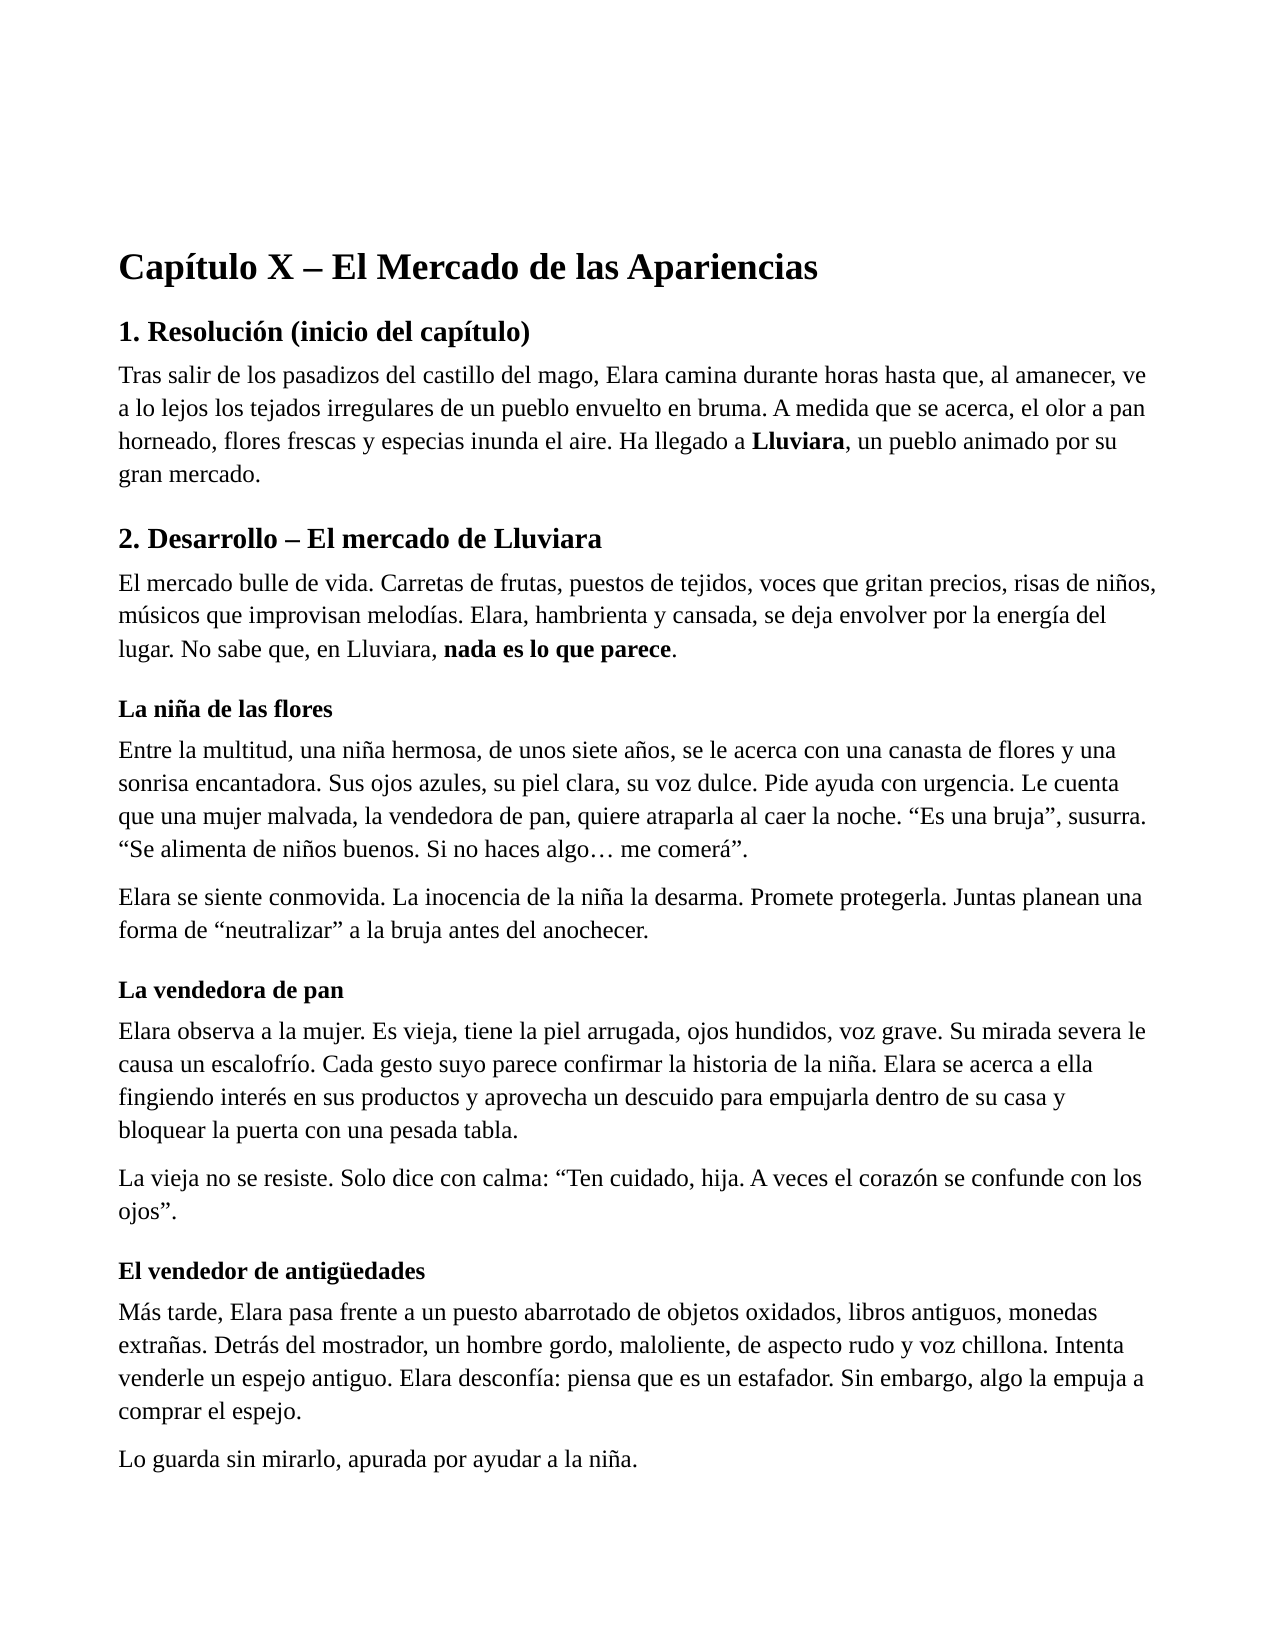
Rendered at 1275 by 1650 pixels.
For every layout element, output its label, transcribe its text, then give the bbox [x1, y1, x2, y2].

subtitle El vendedor de antigüedades [118, 1256, 1157, 1284]
text Lo guarda sin mirarlo, apurada por ayudar a la niña. [118, 1444, 1157, 1472]
subtitle La niña de las flores [118, 694, 1157, 722]
text Elara se siente conmovida. La inocencia de la niña la desarma. Promete protegerla. Juntas planean una forma de “neutralizar” a la bruja antes del anochecer. [118, 882, 1157, 943]
text La vieja no se resiste. Solo dice con calma: “Ten cuidado, hija. A veces el corazón se confunde con los ojos”. [118, 1163, 1157, 1224]
subtitle Capítulo X – El Mercado de las Apariencias [118, 244, 1157, 287]
text Tras salir de los pasadizos del castillo del mago, Elara camina durante horas hasta que, al amanecer, ve a lo lejos los tejados irregulares de un pueblo envuelto en bruma. A medida que se acerca, el olor a pan horneado, flores frescas y especias inunda el aire. Ha llegado a Lluviara, un pueblo animado por su gran mercado. [118, 360, 1157, 488]
text Elara observa a la mujer. Es vieja, tiene la piel arrugada, ojos hundidos, voz grave. Su mirada severa le causa un escalofrío. Cada gesto suyo parece confirmar la historia de la niña. Elara se acerca a ella fingiendo interés en sus productos y aprovecha un descuido para empujarla dentro de su casa y bloquear la puerta con una pesada tabla. [118, 1016, 1157, 1144]
subtitle La vendedora de pan [118, 975, 1157, 1003]
subtitle 1. Resolución (inicio del capítulo) [118, 314, 1157, 348]
text El mercado bulle de vida. Carretas de frutas, puestos de tejidos, voces que gritan precios, risas de niños, músicos que improvisan melodías. Elara, hambrienta y cansada, se deja envolver por la energía del lugar. No sabe que, en Lluviara, nada es lo que parece. [118, 568, 1157, 662]
text Más tarde, Elara pasa frente a un puesto abarrotado de objetos oxidados, libros antiguos, monedas extrañas. Detrás del mostrador, un hombre gordo, maloliente, de aspecto rudo y voz chillona. Intenta venderle un espejo antiguo. Elara desconfía: piensa que es un estafador. Sin embargo, algo la empuja a comprar el espejo. [118, 1297, 1157, 1425]
text Entre la multitud, una niña hermosa, de unos siete años, se le acerca con una canasta de flores y una sonrisa encantadora. Sus ojos azules, su piel clara, su voz dulce. Pide ayuda con urgencia. Le cuenta que una mujer malvada, la vendedora de pan, quiere atraparla al caer la noche. “Es una bruja”, susurra. “Se alimenta de niños buenos. Si no haces algo… me comerá”. [118, 735, 1157, 863]
subtitle 2. Desarrollo – El mercado de Lluviara [118, 522, 1157, 555]
